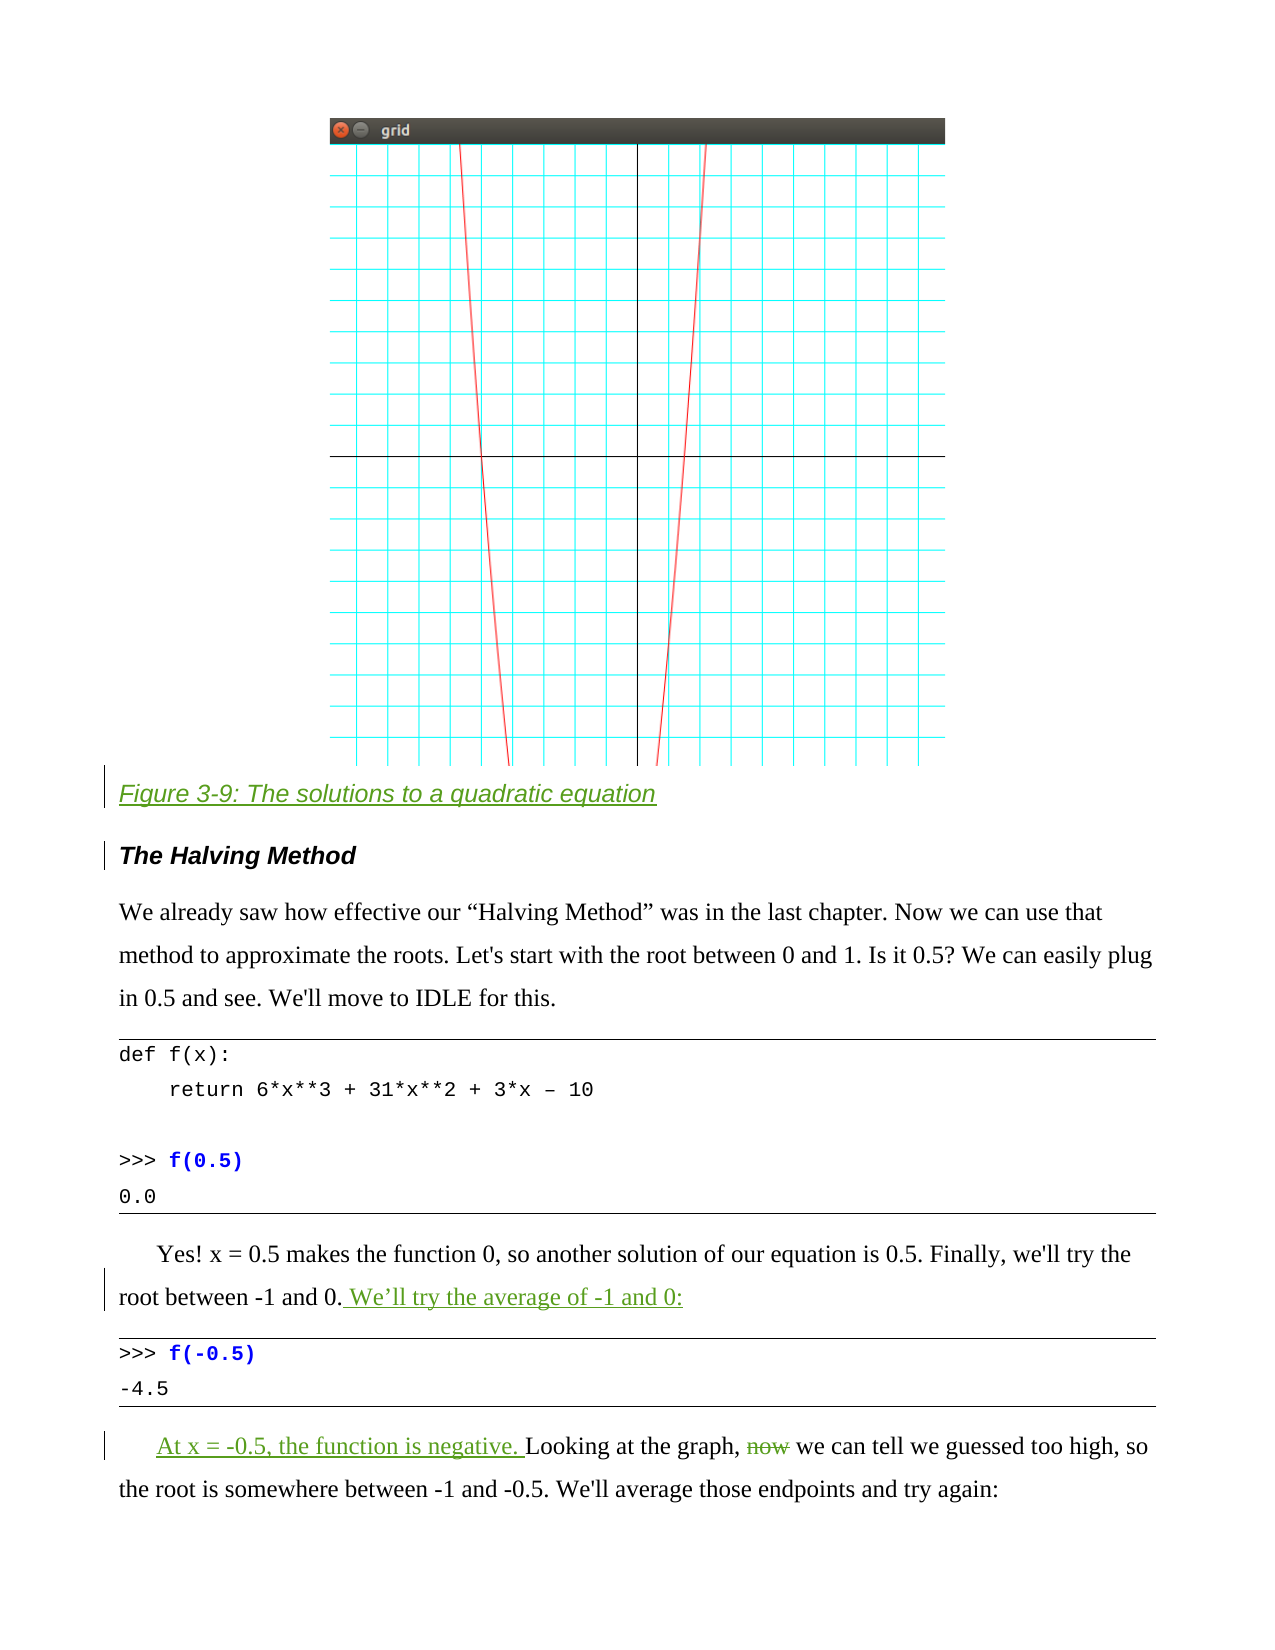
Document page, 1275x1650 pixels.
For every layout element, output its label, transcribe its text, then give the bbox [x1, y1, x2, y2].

text We already saw how effective our “Halving Method” was in the last chapter. Now we can use that method to approximate the roots. Let's start with the root between 0 and 1. Is it 0.5? We can easily plug in 0.5 and see. We'll move to IDLE for this. [118, 897, 1156, 1012]
text >>> f(-0.5) [118, 1339, 1156, 1366]
text >>> f(0.5) [118, 1150, 1156, 1174]
text Yes! x = 0.5 makes the function 0, so another solution of our equation is 0.5. Finally, we'll try the root between -1 and 0. We’ll try the average of -1 and 0: [118, 1239, 1156, 1311]
text 0.0 [118, 1186, 1156, 1214]
picture [329, 118, 946, 766]
text Figure 3-9: The solutions to a quadratic equation [118, 118, 1156, 808]
text -4.5 [118, 1378, 1156, 1407]
text def f(x): [118, 1040, 1156, 1068]
text The Halving Method [118, 841, 1156, 870]
text return 6*x**3 + 31*x**2 + 3*x – 10 [118, 1079, 1156, 1103]
text At x = -0.5, the function is negative. Looking at the graph, we can tell we guessed too high, so the root is somewhere between -1 and -0.5. We'll average those endpoints and try again: [118, 1431, 1156, 1503]
